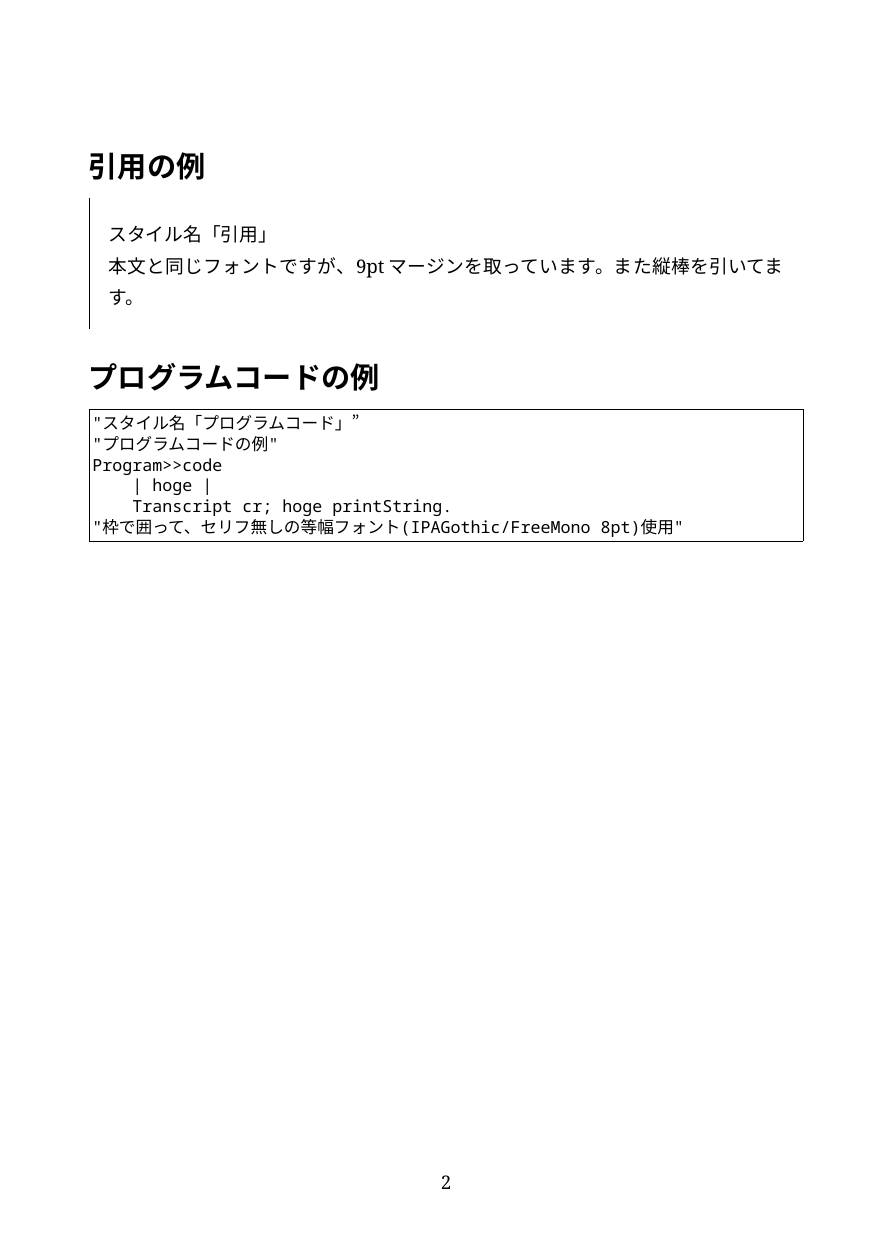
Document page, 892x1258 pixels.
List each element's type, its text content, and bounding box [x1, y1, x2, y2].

text 本文と同じフォントですが、9ptマージンを取っています。また縦棒を引いてます。 [90, 248, 803, 329]
subtitle "スタイル名「プログラムコード」” [90, 410, 803, 430]
subtitle | hoge | [90, 472, 803, 492]
subtitle Program>>code [90, 451, 803, 472]
subtitle 引用の例 [88, 143, 803, 185]
subtitle "枠で囲って、セリフ無しの等幅フォント(IPAGothic/FreeMono 8pt)使用" [90, 513, 803, 541]
text スタイル名「引用」 [90, 198, 803, 248]
subtitle "プログラムコードの例" [90, 430, 803, 451]
subtitle Transcript cr; hoge printString. [90, 492, 803, 513]
subtitle プログラムコードの例 [88, 354, 803, 397]
